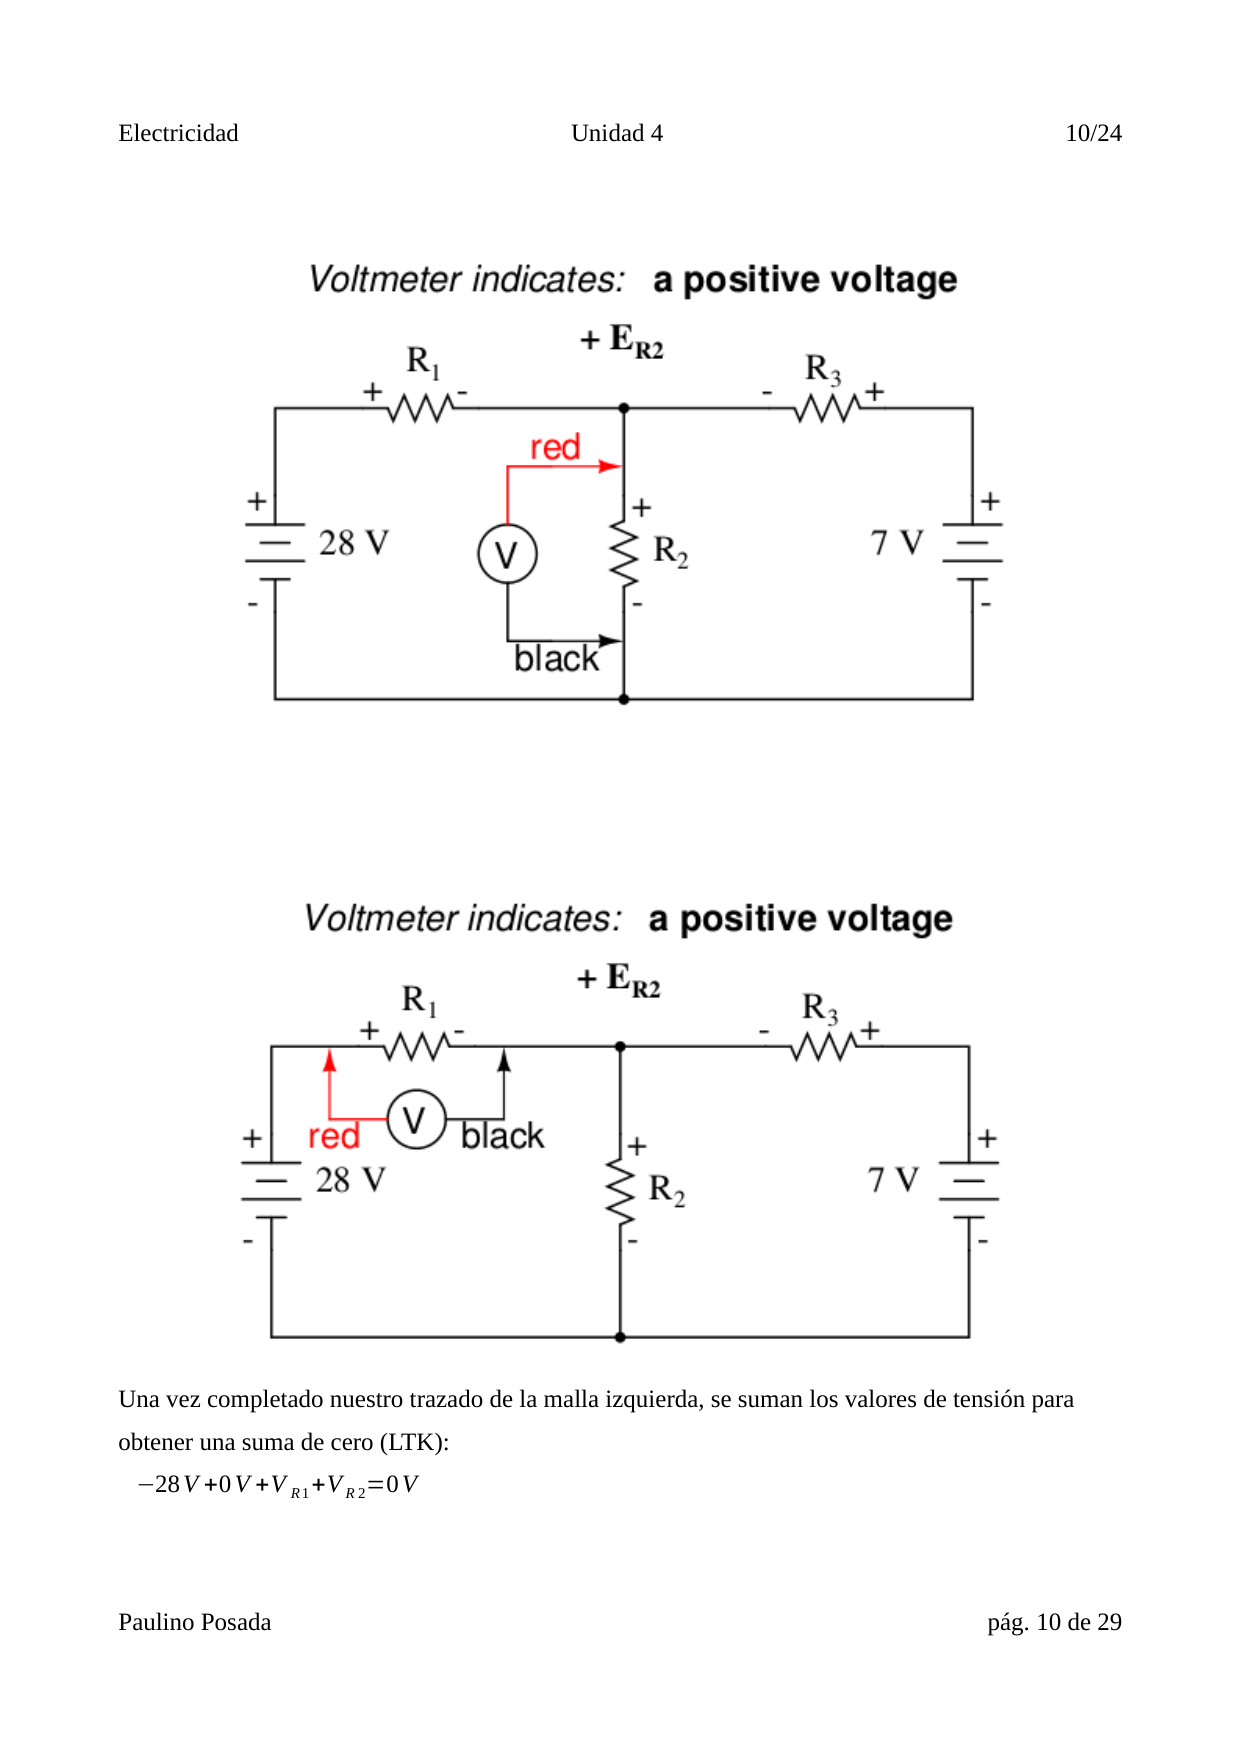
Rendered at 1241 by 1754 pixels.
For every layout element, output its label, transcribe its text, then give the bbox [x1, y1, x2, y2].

picture [219, 255, 1021, 724]
picture [222, 890, 1018, 1353]
text Una vez completado nuestro trazado de la malla izquierda, se suman los valores de tensión para obtener una suma de cero (LTK): [118, 1384, 1122, 1456]
